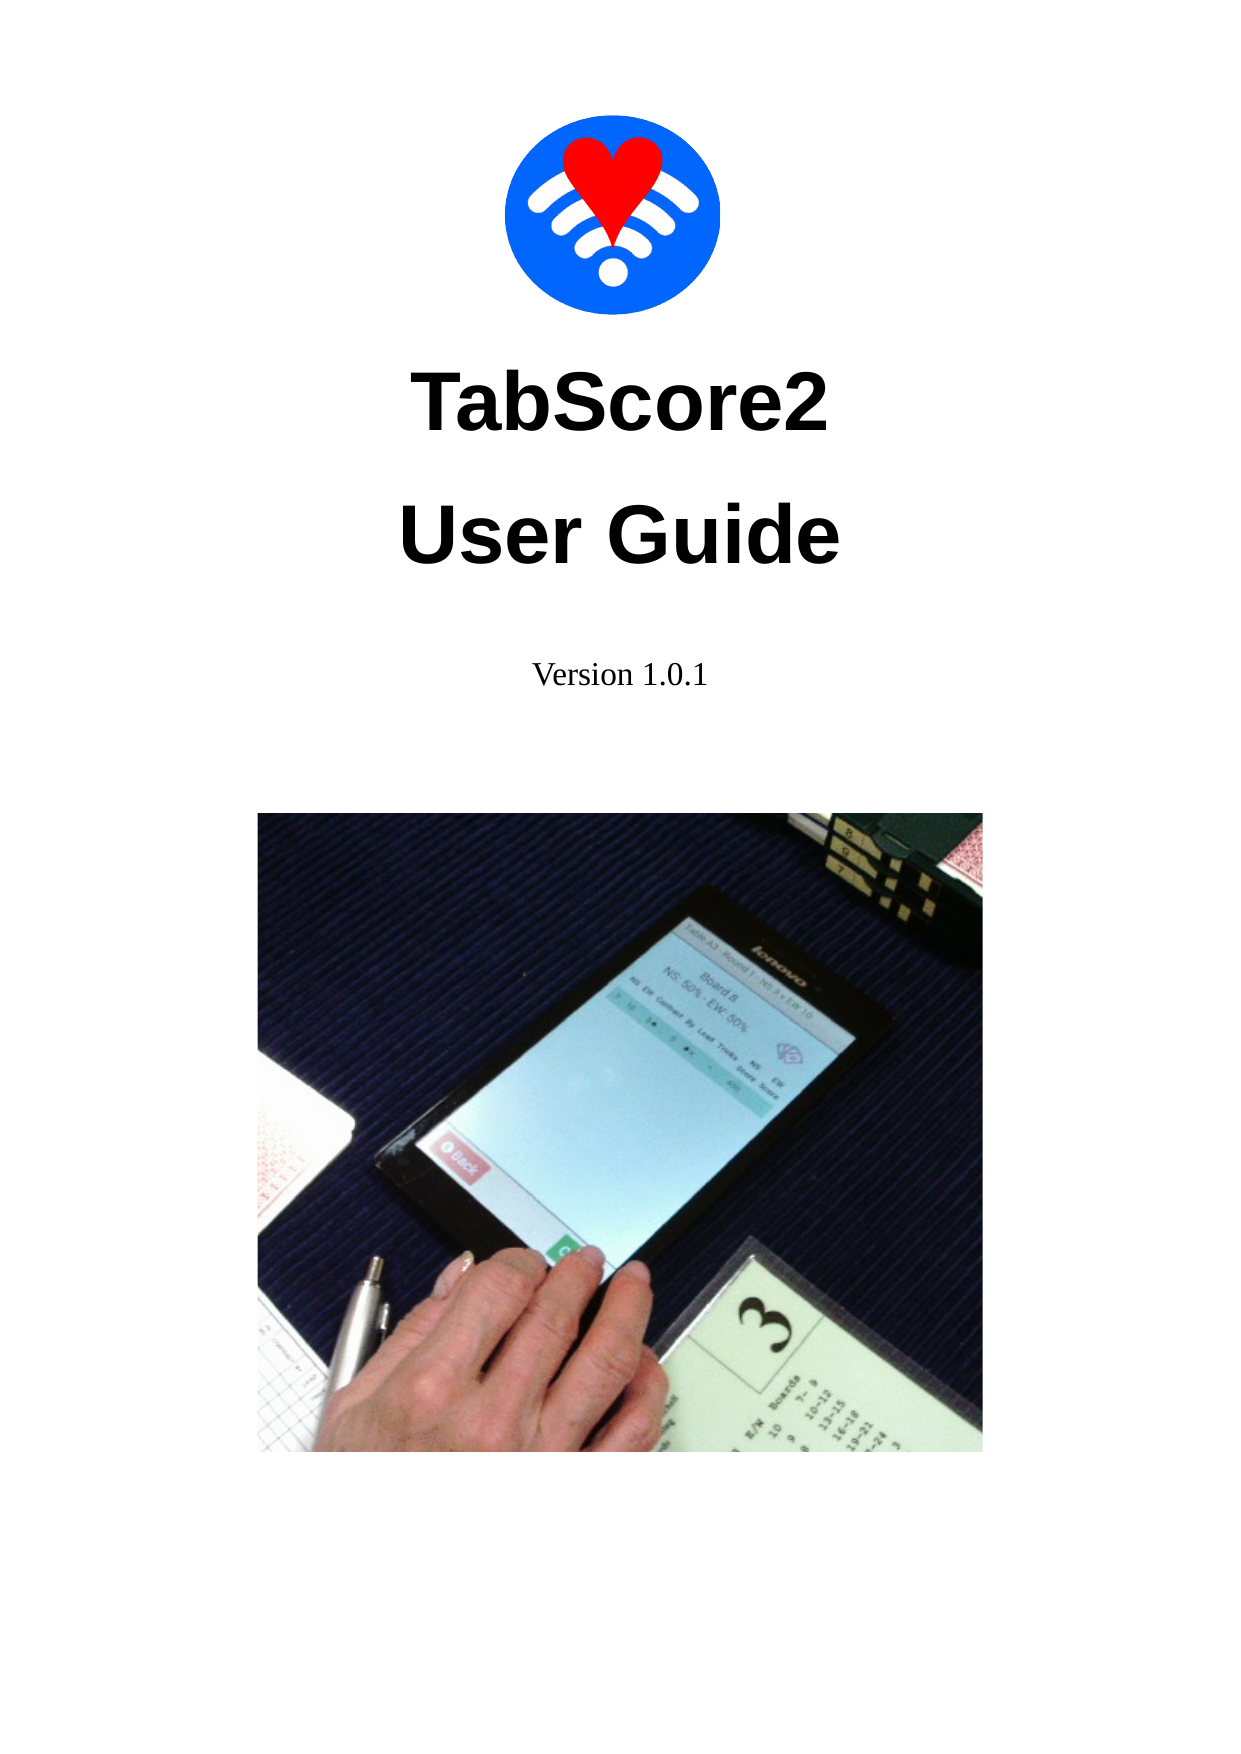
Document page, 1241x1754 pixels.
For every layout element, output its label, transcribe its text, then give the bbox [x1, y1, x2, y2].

title TabScore2 [118, 352, 1122, 448]
picture [504, 111, 721, 318]
text Version 1.0.1 [118, 654, 1122, 693]
title User Guide [118, 486, 1122, 581]
picture [257, 813, 983, 1452]
